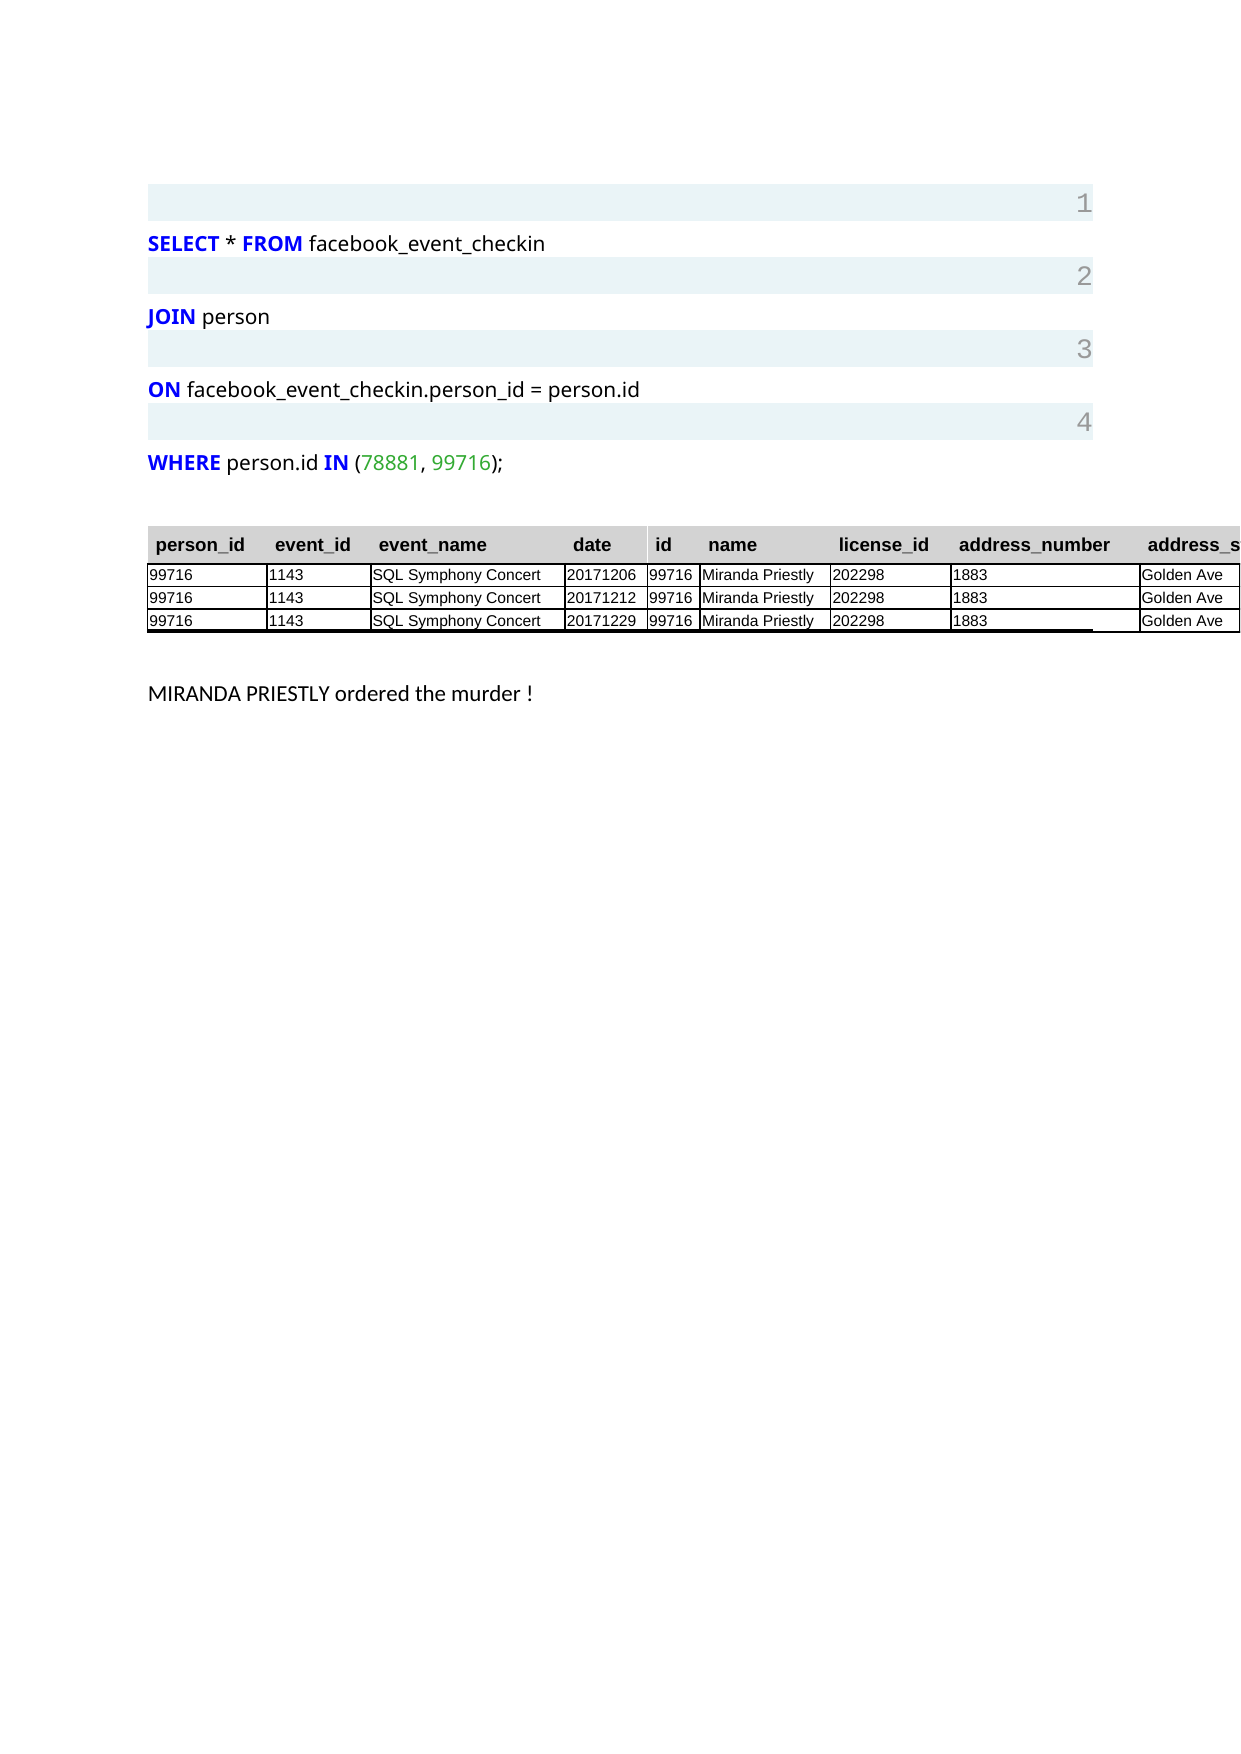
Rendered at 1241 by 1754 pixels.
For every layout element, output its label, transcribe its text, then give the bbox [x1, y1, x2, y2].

table_cell 202298 [831, 587, 950, 608]
table_cell 1143 [268, 587, 370, 608]
table_cell 99716 [148, 565, 266, 586]
table_cell 99716 [148, 587, 266, 608]
table_cell Golden Ave [1141, 610, 1239, 631]
table_cell 20171206 [566, 565, 647, 586]
table_cell 1883 [952, 565, 1139, 586]
table_cell SQL Symphony Concert [372, 610, 564, 629]
text WHERE person.id IN (78881, 99716); [148, 440, 1093, 477]
table_header address_street_name [1140, 526, 1240, 563]
table_cell 1883 [952, 587, 1139, 608]
table_cell 1143 [268, 610, 370, 629]
table_header address_number [951, 526, 1140, 563]
table_cell 1143 [268, 565, 370, 586]
table_cell 99716 [648, 587, 699, 608]
table_header name [700, 526, 831, 563]
text MIRANDA PRIESTLY ordered the murder ! [148, 679, 1093, 707]
table_header date [565, 526, 647, 563]
table_cell 99716 [148, 610, 266, 629]
table_cell Miranda Priestly [701, 610, 830, 629]
table_cell 202298 [831, 565, 950, 586]
text 3 [148, 330, 1093, 367]
table_cell 1883 [952, 610, 1139, 631]
text 1 [148, 184, 1093, 221]
text SELECT * FROM facebook_event_checkin [148, 221, 1093, 257]
table_header license_id [831, 526, 951, 563]
table_cell SQL Symphony Concert [372, 587, 564, 608]
table_cell 99716 [648, 610, 699, 629]
text 2 [148, 257, 1093, 294]
table_header person_id [148, 526, 267, 563]
table_cell 99716 [648, 565, 699, 586]
table_cell SQL Symphony Concert [372, 565, 564, 586]
table_cell 202298 [831, 610, 950, 629]
table_cell Miranda Priestly [701, 565, 830, 586]
table_header event_id [267, 526, 371, 563]
table_cell 20171229 [566, 610, 647, 629]
text 4 [148, 403, 1093, 440]
table_cell Golden Ave [1141, 565, 1239, 586]
table_cell 20171212 [566, 587, 647, 608]
table_header event_name [371, 526, 565, 563]
table_header id [648, 526, 700, 563]
text JOIN person [148, 294, 1093, 330]
table_cell Miranda Priestly [701, 587, 830, 608]
table_cell Golden Ave [1141, 587, 1239, 608]
text ON facebook_event_checkin.person_id = person.id [148, 367, 1093, 403]
